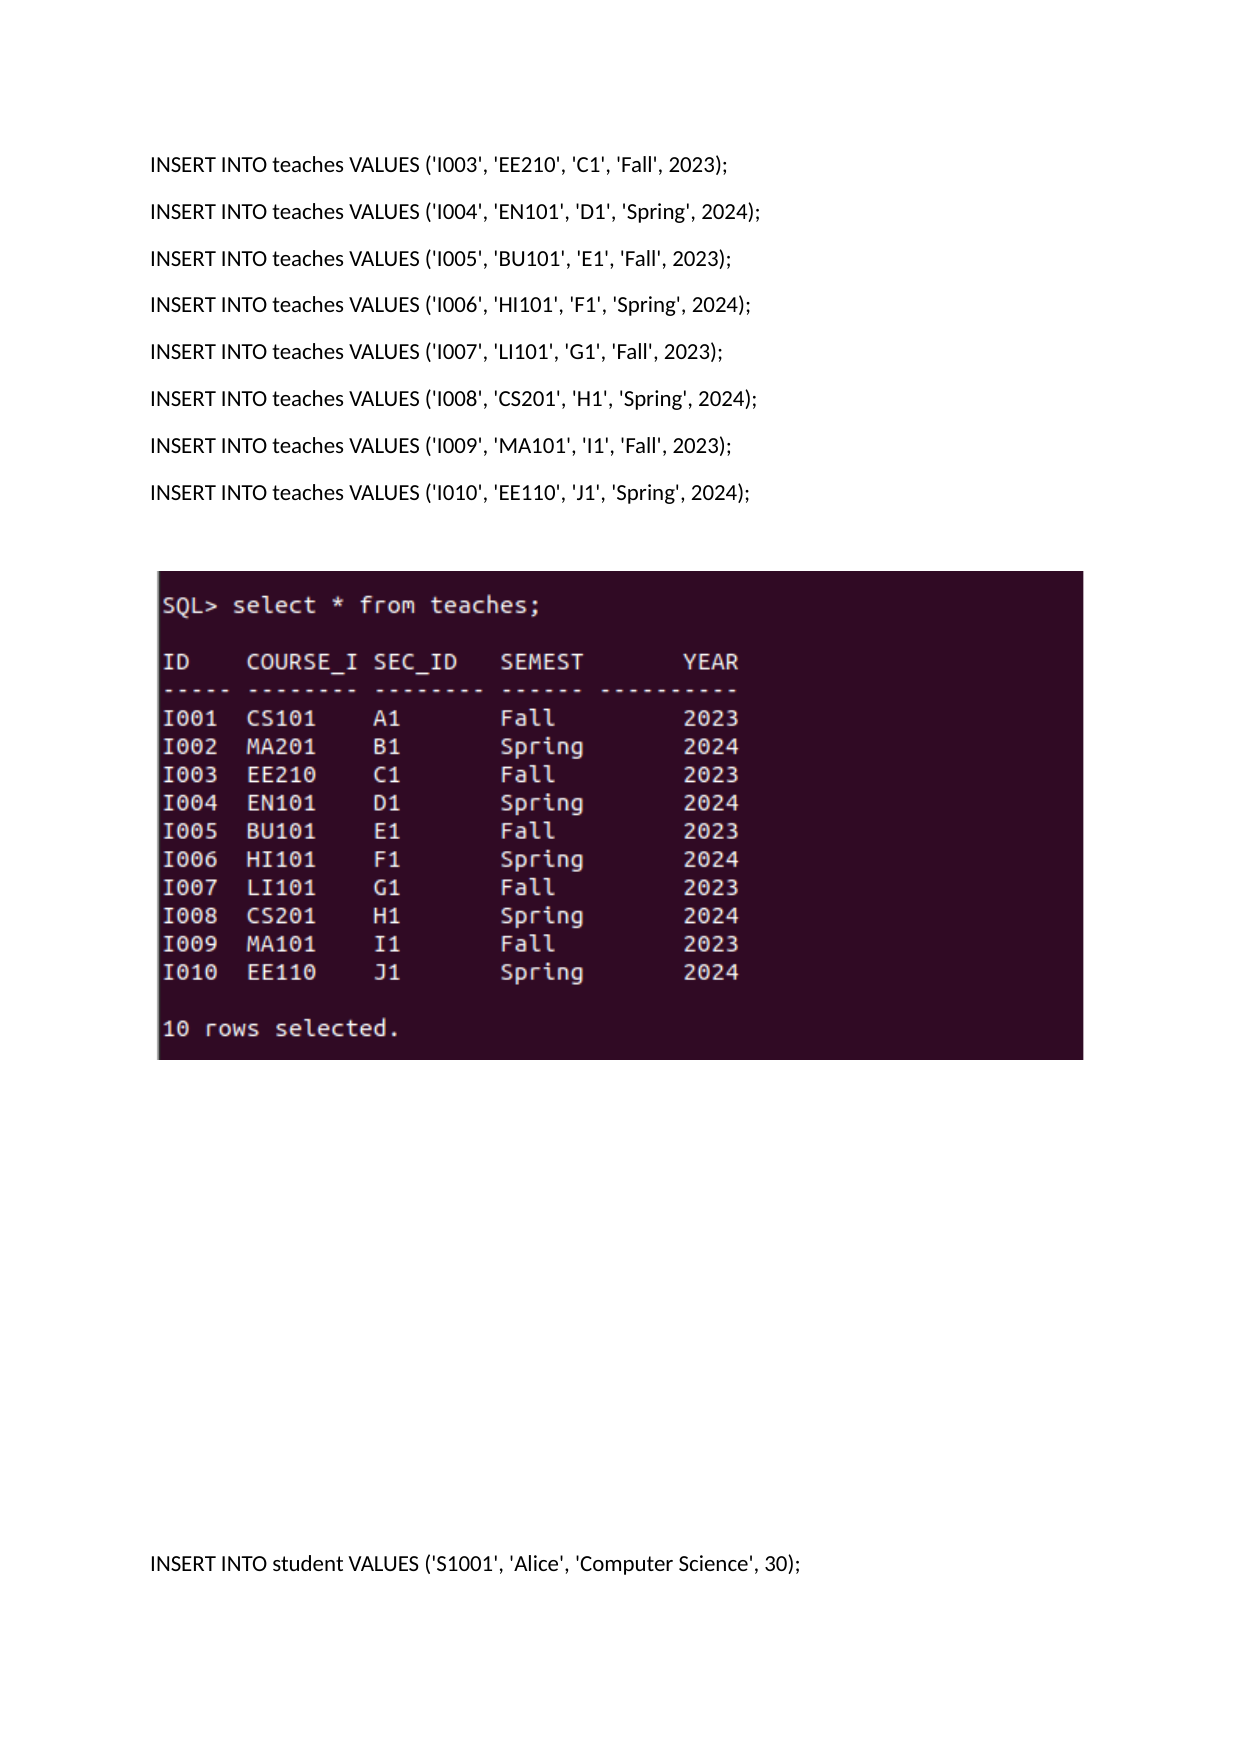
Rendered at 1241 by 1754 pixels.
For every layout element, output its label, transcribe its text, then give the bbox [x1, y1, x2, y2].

text INSERT INTO teaches VALUES ('I003', 'EE210', 'C1', 'Fall', 2023); [150, 150, 1090, 178]
text INSERT INTO teaches VALUES ('I009', 'MA101', 'I1', 'Fall', 2023); [150, 431, 1090, 459]
text INSERT INTO teaches VALUES ('I004', 'EN101', 'D1', 'Spring', 2024); [150, 197, 1090, 225]
text INSERT INTO teaches VALUES ('I006', 'HI101', 'F1', 'Spring', 2024); [150, 291, 1090, 319]
text INSERT INTO teaches VALUES ('I008', 'CS201', 'H1', 'Spring', 2024); [150, 384, 1090, 412]
text INSERT INTO teaches VALUES ('I010', 'EE110', 'J1', 'Spring', 2024); [150, 478, 1090, 506]
text INSERT INTO teaches VALUES ('I005', 'BU101', 'E1', 'Fall', 2023); [150, 244, 1090, 272]
text INSERT INTO student VALUES ('S1001', 'Alice', 'Computer Science', 30); [150, 1549, 1090, 1577]
text INSERT INTO teaches VALUES ('I007', 'LI101', 'G1', 'Fall', 2023); [150, 337, 1090, 366]
picture [156, 571, 1084, 1060]
